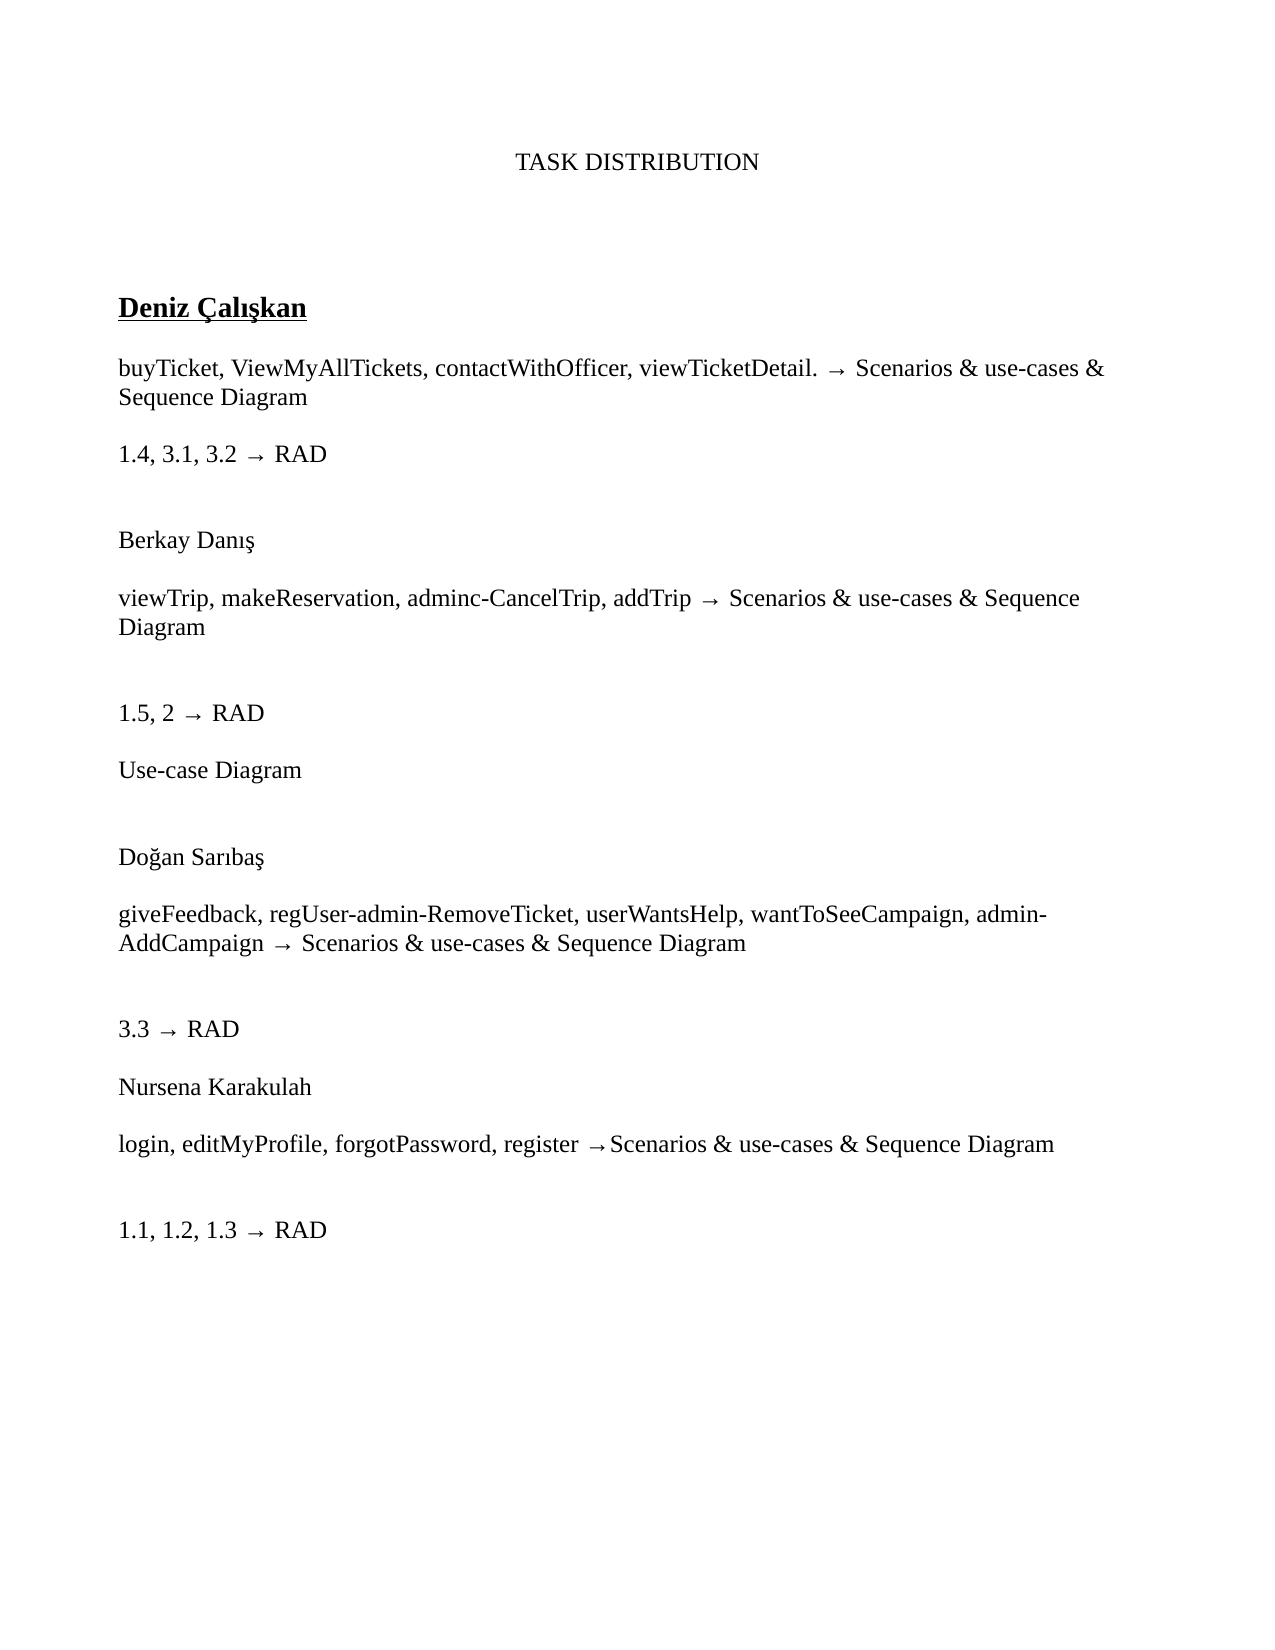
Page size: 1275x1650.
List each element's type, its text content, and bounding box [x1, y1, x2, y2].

text buyTicket, ViewMyAllTickets, contactWithOfficer, viewTicketDetail. → Scenarios & use-cases & Sequence Diagram [118, 353, 1157, 410]
text Doğan Sarıbaş [118, 842, 1157, 870]
text 1.4, 3.1, 3.2 → RAD [118, 439, 1157, 468]
text viewTrip, makeReservation, adminc-CancelTrip, addTrip → Scenarios & use-cases & Sequence Diagram [118, 583, 1157, 640]
text TASK DISTRIBUTION [118, 147, 1157, 176]
text Use-case Diagram [118, 755, 1157, 784]
text Deniz Çalışkan [118, 291, 1157, 324]
text giveFeedback, regUser-admin-RemoveTicket, userWantsHelp, wantToSeeCampaign, admin-AddCampaign → Scenarios & use-cases & Sequence Diagram [118, 899, 1157, 957]
text 3.3 → RAD [118, 1014, 1157, 1043]
text login, editMyProfile, forgotPassword, register →Scenarios & use-cases & Sequence Diagram [118, 1129, 1157, 1158]
text 1.1, 1.2, 1.3 → RAD [118, 1215, 1157, 1244]
text Berkay Danış [118, 525, 1157, 554]
text 1.5, 2 → RAD [118, 698, 1157, 727]
text Nursena Karakulah [118, 1072, 1157, 1100]
